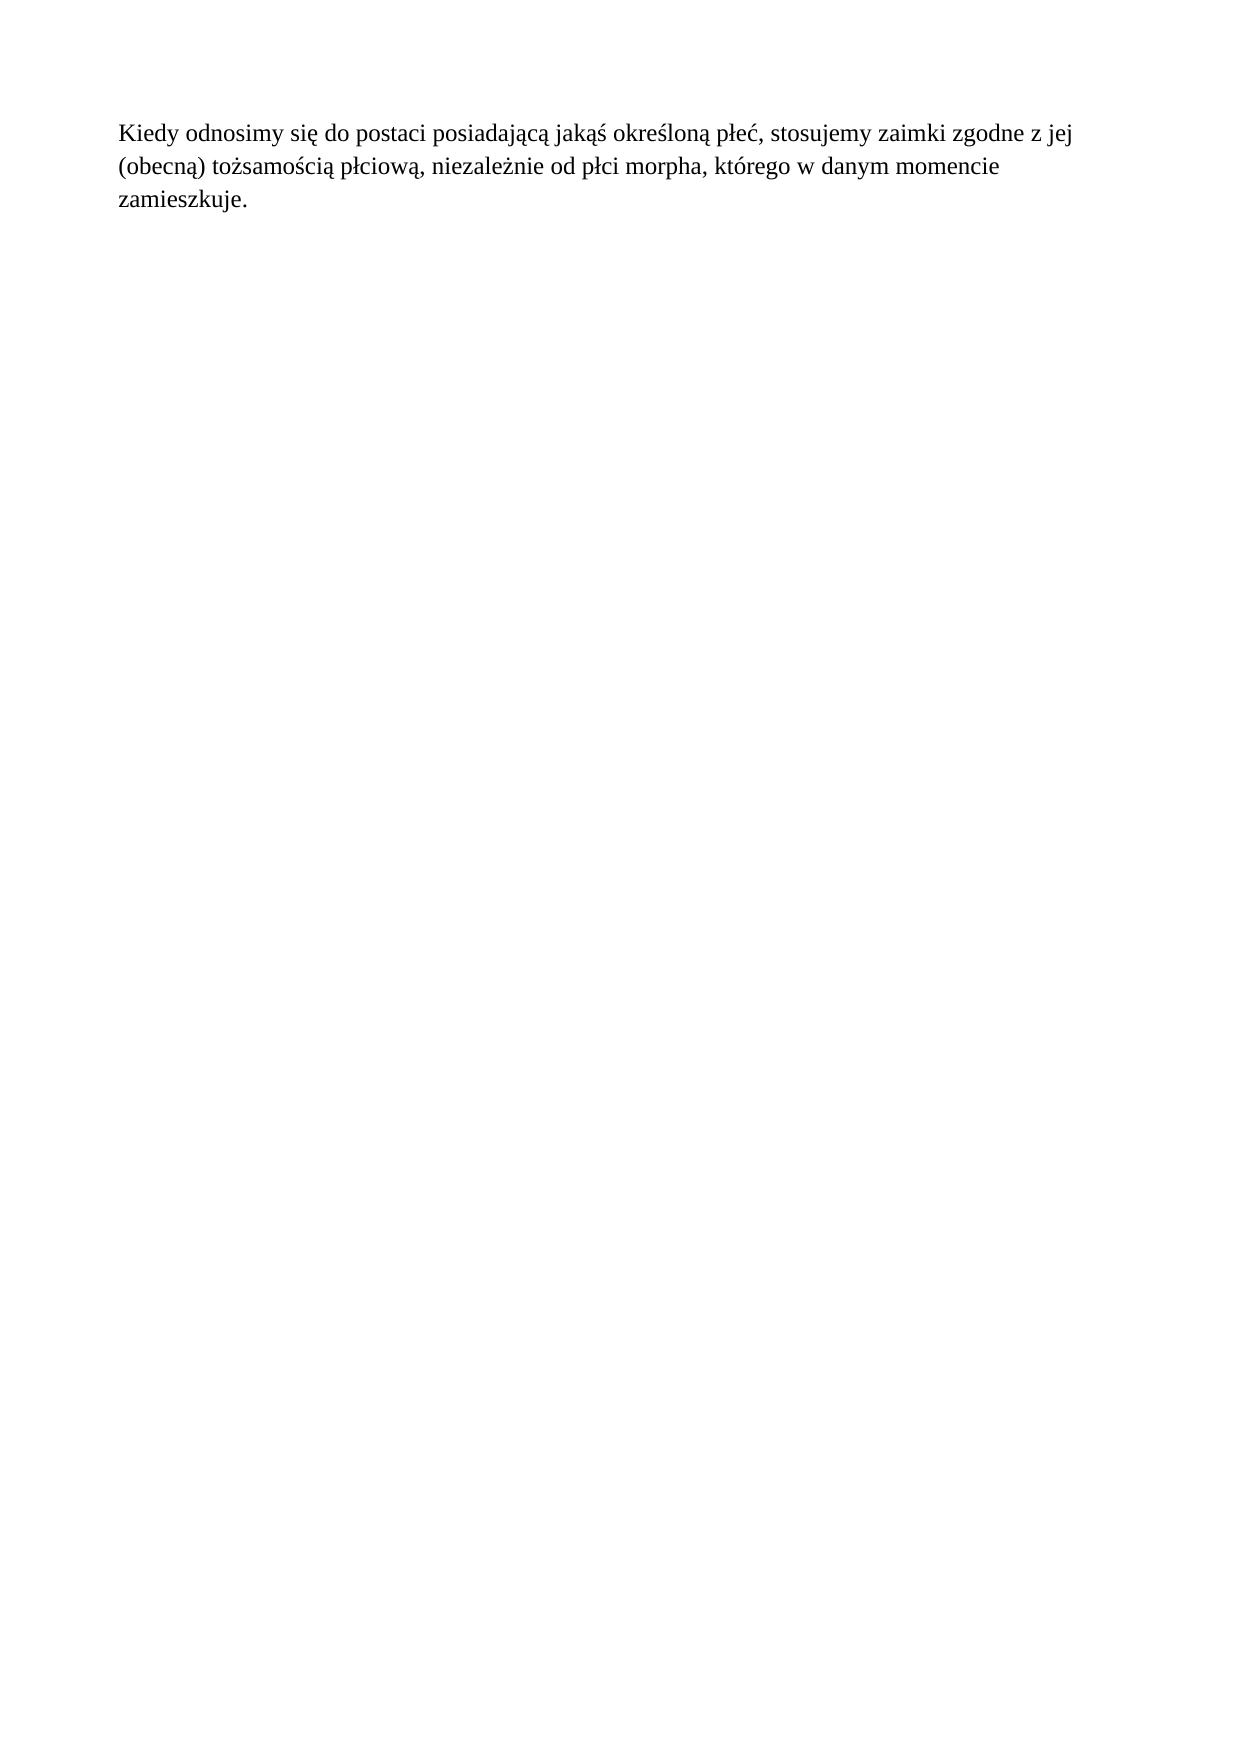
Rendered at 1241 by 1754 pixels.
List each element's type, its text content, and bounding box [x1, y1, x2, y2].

text Kiedy odnosimy się do postaci posiadającą jakąś określoną płeć, stosujemy zaimki zgodne z jej (obecną) tożsamością płciową, niezależnie od płci morpha, którego w danym momencie zamieszkuje. [118, 118, 1122, 213]
